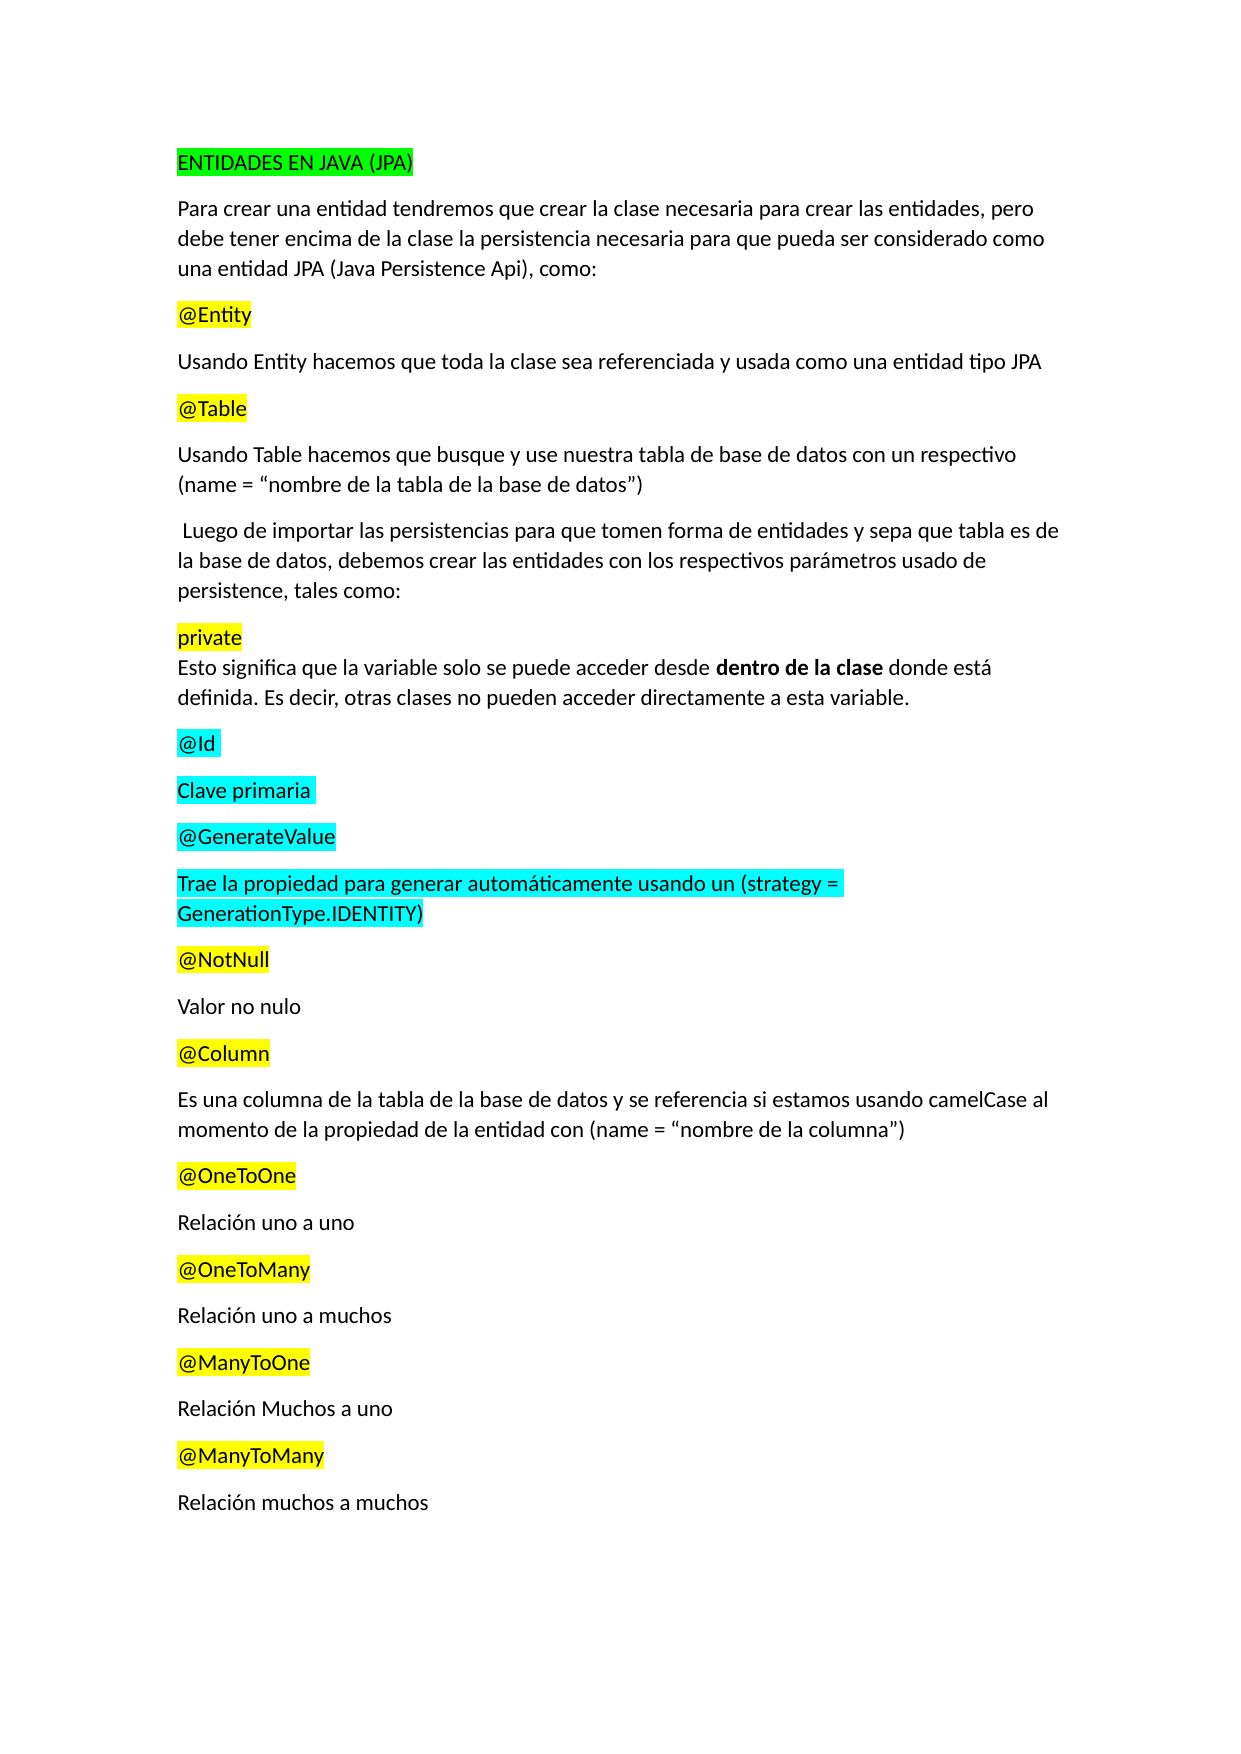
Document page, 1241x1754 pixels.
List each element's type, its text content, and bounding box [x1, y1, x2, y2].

text private Esto significa que la variable solo se puede acceder desde dentro de la clase donde está definida. Es decir, otras clases no pueden acceder directamente a esta variable. [177, 623, 1063, 711]
text Valor no nulo [177, 992, 1063, 1020]
text @Column [177, 1039, 1063, 1067]
text ENTIDADES EN JAVA (JPA) [177, 148, 1063, 176]
text Relación Muchos a uno [177, 1394, 1063, 1422]
text @NotNull [177, 946, 1063, 973]
text Usando Entity hacemos que toda la clase sea referenciada y usada como una entidad tipo JPA [177, 347, 1063, 375]
text @OneToMany [177, 1255, 1063, 1283]
text Usando Table hacemos que busque y use nuestra tabla de base de datos con un respectivo (name = “nombre de la tabla de la base de datos”) [177, 440, 1063, 498]
text Relación uno a muchos [177, 1301, 1063, 1329]
text Luego de importar las persistencias para que tomen forma de entidades y sepa que tabla es de la base de datos, debemos crear las entidades con los respectivos parámetros usado de persistence, tales como: [177, 517, 1063, 604]
text Relación uno a uno [177, 1208, 1063, 1236]
text Relación muchos a muchos [177, 1488, 1063, 1516]
text @ManyToMany [177, 1441, 1063, 1469]
text @GenerateValue [177, 822, 1063, 851]
text @ManyToOne [177, 1348, 1063, 1376]
text Es una columna de la tabla de la base de datos y se referencia si estamos usando camelCase al momento de la propiedad de la entidad con (name = “nombre de la columna”) [177, 1085, 1063, 1143]
text @OneToOne [177, 1162, 1063, 1190]
text @Table [177, 394, 1063, 422]
text @Entity [177, 301, 1063, 328]
text @Id [177, 729, 1063, 757]
text Clave primaria [177, 776, 1063, 804]
text Trae la propiedad para generar automáticamente usando un (strategy = GenerationType.IDENTITY) [177, 869, 1063, 927]
text Para crear una entidad tendremos que crear la clase necesaria para crear las entidades, pero debe tener encima de la clase la persistencia necesaria para que pueda ser considerado como una entidad JPA (Java Persistence Api), como: [177, 194, 1063, 282]
